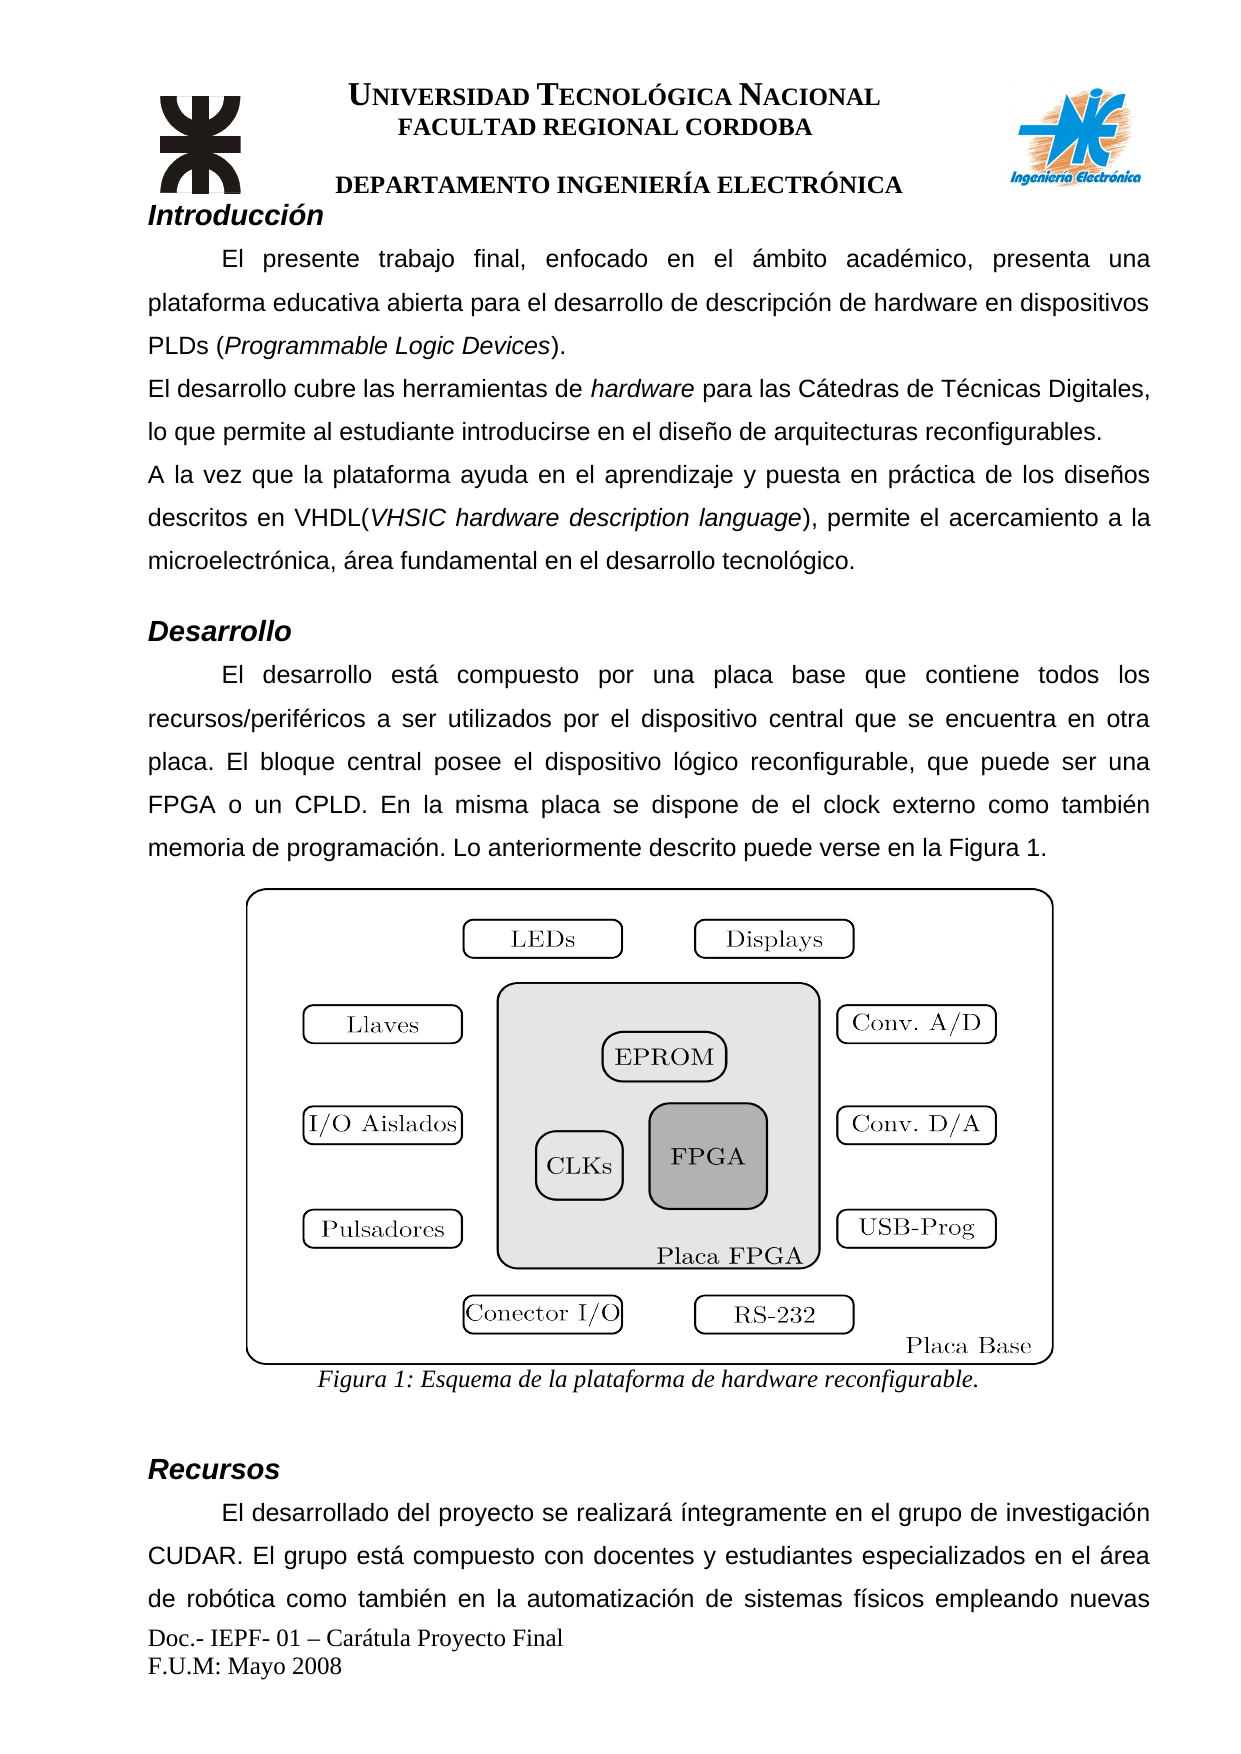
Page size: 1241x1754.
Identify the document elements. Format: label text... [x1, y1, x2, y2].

text Figura 1: Esquema de la plataforma de hardware reconfigurable. [246, 1365, 1053, 1393]
subtitle Recursos [148, 1452, 1152, 1485]
picture [246, 888, 1054, 1365]
subtitle Desarrollo [148, 614, 1152, 648]
subtitle Introducción [148, 198, 1152, 232]
text El desarrollo está compuesto por una placa base que contiene todos los recursos/periféricos a ser utilizados por el dispositivo central que se encuentra en otra placa. El bloque central posee el dispositivo lógico reconfigurable, que puede ser una FPGA o un CPLD. En la misma placa se dispone de el clock externo como también memoria de programación. Lo anteriormente descrito puede verse en la Figura 1. [148, 661, 1152, 862]
text El presente trabajo final, enfocado en el ámbito académico, presenta una plataforma educativa abierta para el desarrollo de descripción de hardware en dispositivos PLDs (Programmable Logic Devices). [148, 244, 1152, 359]
text El desarrollo cubre las herramientas de hardware para las Cátedras de Técnicas Digitales, lo que permite al estudiante introducirse en el diseño de arquitecturas reconfigurables. [148, 374, 1152, 446]
text El desarrollado del proyecto se realizará íntegramente en el grupo de investigación CUDAR. El grupo está compuesto con docentes y estudiantes especializados en el área de robótica como también en la automatización de sistemas físicos empleando nuevas [148, 1498, 1152, 1613]
text A la vez que la plataforma ayuda en el aprendizaje y puesta en práctica de los diseños descritos en VHDL(VHSIC hardware description language), permite el acercamiento a la microelectrónica, área fundamental en el desarrollo tecnológico. [148, 460, 1152, 575]
